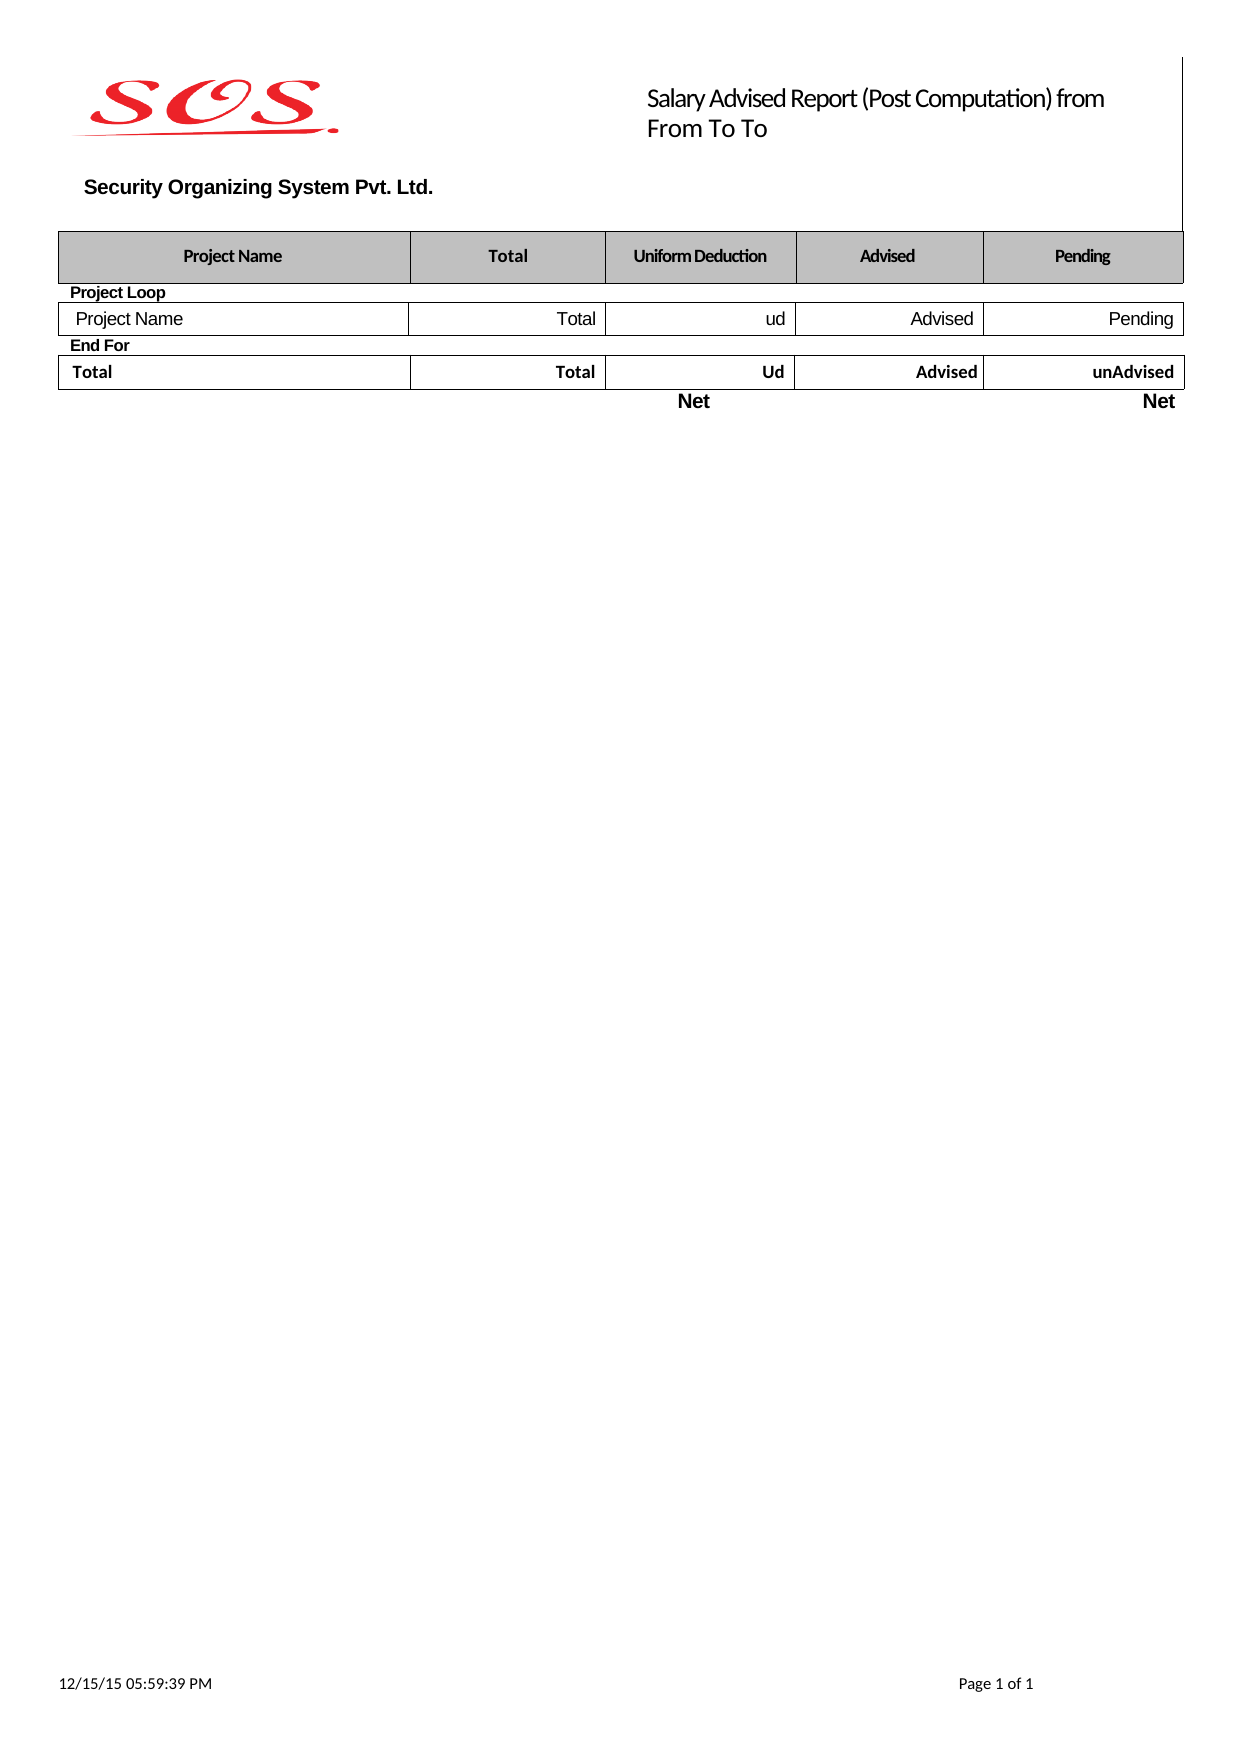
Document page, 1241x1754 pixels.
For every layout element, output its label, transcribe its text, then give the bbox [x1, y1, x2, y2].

table_header Project Name [59, 232, 410, 283]
table_header Total [409, 303, 605, 335]
table_header Uniform Deduction [606, 232, 796, 283]
table_header Project Name [59, 303, 408, 335]
table_header Total [411, 232, 605, 283]
table_header Ud [606, 356, 794, 389]
table_header Pending [984, 232, 1183, 283]
table_header Advised [795, 356, 983, 389]
table_cell Security Organizing System Pvt. Ltd. [58, 170, 1182, 200]
table_header ud [606, 303, 795, 335]
table_header Advised [796, 303, 983, 335]
text Project Loop [70, 284, 1181, 302]
table_header [58, 57, 620, 169]
text End For [70, 336, 1181, 354]
table_header Total [411, 356, 605, 389]
text Net Net [70, 390, 1181, 413]
table_header unAdvised [984, 356, 1184, 389]
table_header Salary Advised Report (Post Computation) from From To To [620, 57, 1182, 169]
table_header Total [59, 356, 410, 389]
table_header Advised [797, 232, 983, 283]
picture [71, 57, 339, 166]
table_header Pending [984, 303, 1183, 335]
table_cell [58, 200, 1182, 231]
